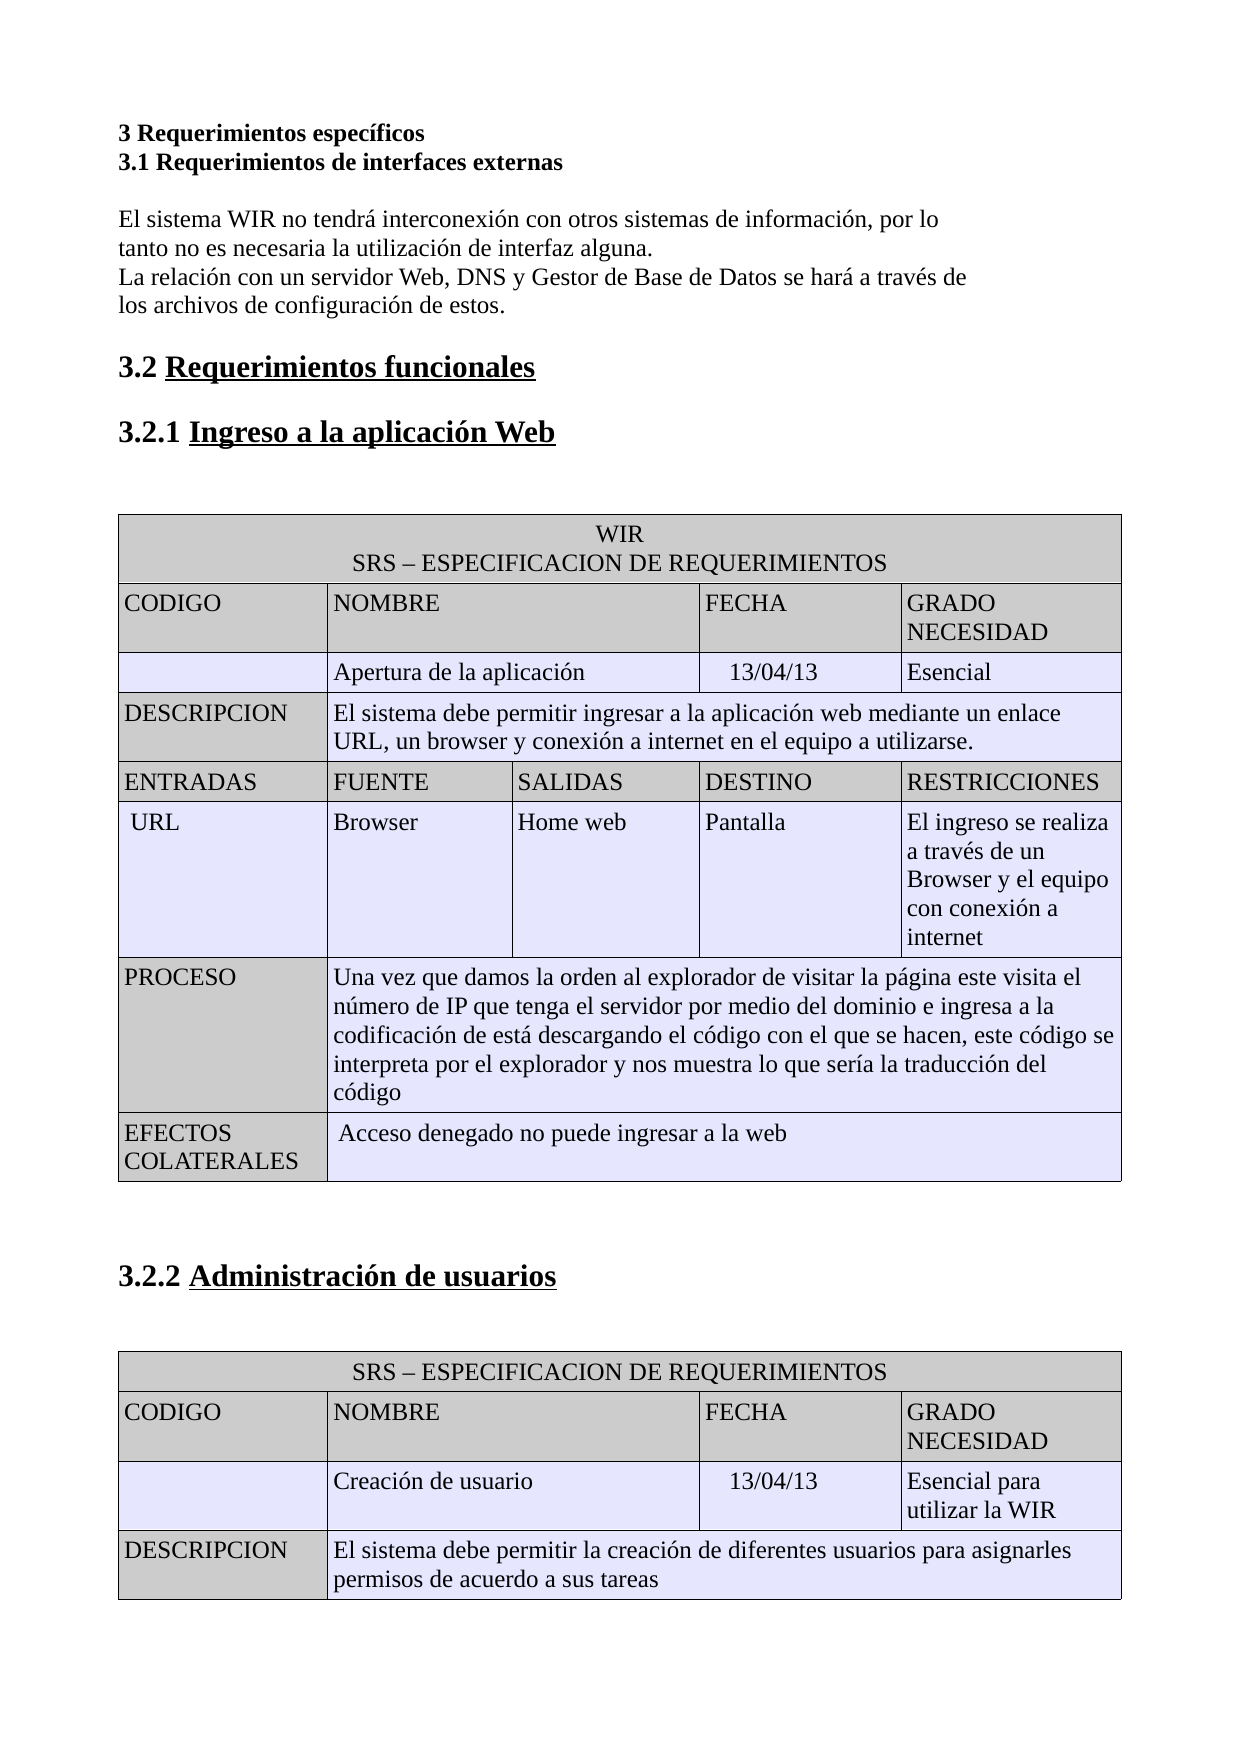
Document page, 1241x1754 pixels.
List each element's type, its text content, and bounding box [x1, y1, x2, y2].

table_cell PROCESO [119, 958, 327, 1112]
text 3.1 Requerimientos de interfaces externas [118, 147, 1122, 176]
table_cell CODIGO [119, 584, 327, 652]
table_cell CODIGO [119, 1392, 327, 1461]
table_cell 13/04/13 [700, 653, 901, 692]
table_cell RESTRICCIONES [902, 762, 1121, 801]
table_header SRS – ESPECIFICACION DE REQUERIMIENTOS [119, 1352, 1121, 1391]
table_cell [119, 1462, 327, 1529]
table_cell NOMBRE [328, 1392, 699, 1461]
table_cell GRADO NECESIDAD [902, 584, 1121, 652]
table_cell ENTRADAS [119, 762, 327, 801]
text los archivos de configuración de estos. [118, 291, 1122, 319]
table_cell [119, 653, 327, 692]
table_cell EFECTOS COLATERALES [119, 1113, 327, 1181]
table_cell Browser [328, 802, 512, 957]
table_cell Pantalla [700, 802, 901, 957]
table_cell Esencial [902, 653, 1121, 692]
text 3 Requerimientos específicos [118, 118, 1122, 147]
table_cell Esencial para utilizar la WIR [902, 1462, 1121, 1529]
table_cell Apertura de la aplicación [328, 653, 699, 692]
table_cell El ingreso se realiza a través de un Browser y el equipo con conexión a internet [902, 802, 1121, 957]
table_cell Creación de usuario [328, 1462, 699, 1529]
table_cell FUENTE [328, 762, 512, 801]
table_cell Home web [513, 802, 699, 957]
table_cell Acceso denegado no puede ingresar a la web [328, 1113, 1121, 1181]
table_cell DESCRIPCION [119, 1531, 327, 1599]
table_cell GRADO NECESIDAD [902, 1392, 1121, 1461]
table_cell Una vez que damos la orden al explorador de visitar la página este visita el número de IP que tenga el servidor por medio del dominio e ingresa a la codificación de está descargando el código con el que se hacen, este código se interpreta por el explorador y nos muestra lo que sería la traducción del código [328, 958, 1121, 1112]
text La relación con un servidor Web, DNS y Gestor de Base de Datos se hará a través de [118, 262, 1122, 291]
table_cell El sistema debe permitir ingresar a la aplicación web mediante un enlace URL, un browser y conexión a internet en el equipo a utilizarse. [328, 693, 1121, 761]
table_cell FECHA [700, 584, 901, 652]
table_cell El sistema debe permitir la creación de diferentes usuarios para asignarles permisos de acuerdo a sus tareas [328, 1531, 1121, 1599]
table_cell DESCRIPCION [119, 693, 327, 761]
table_cell SALIDAS [513, 762, 699, 801]
text tanto no es necesaria la utilización de interfaz alguna. [118, 233, 1122, 262]
table_cell DESTINO [700, 762, 901, 801]
table_cell 13/04/13 [700, 1462, 901, 1529]
text 3.2.1 Ingreso a la aplicación Web [118, 413, 1122, 449]
text 3.2 Requerimientos funcionales [118, 348, 1122, 384]
text 3.2.2 Administración de usuarios [118, 1258, 1122, 1294]
table_cell FECHA [700, 1392, 901, 1461]
table_cell NOMBRE [328, 584, 699, 652]
table_cell URL [119, 802, 327, 957]
table_header WIR SRS – ESPECIFICACION DE REQUERIMIENTOS [119, 515, 1121, 582]
text El sistema WIR no tendrá interconexión con otros sistemas de información, por lo [118, 204, 1122, 233]
